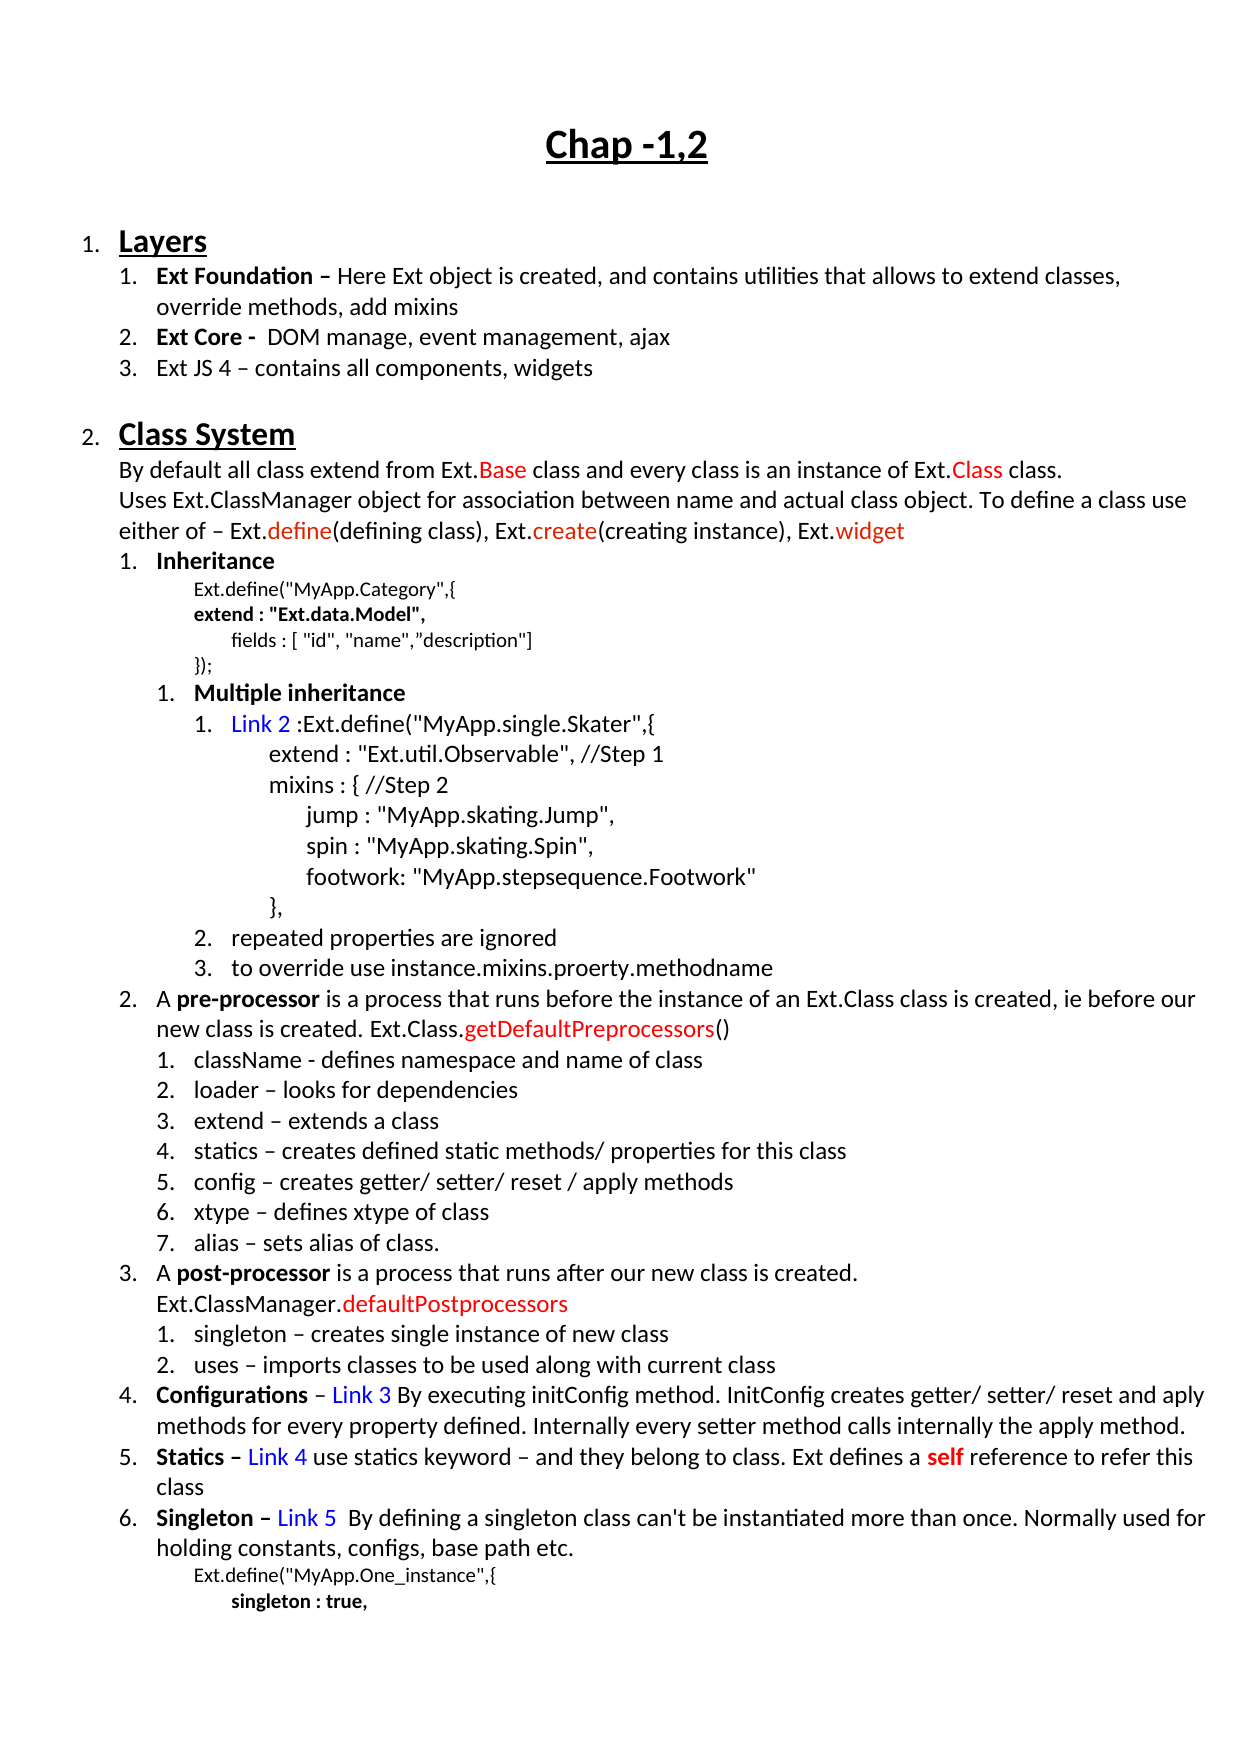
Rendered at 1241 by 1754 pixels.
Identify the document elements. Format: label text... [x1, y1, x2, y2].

list Inheritance [119, 545, 1209, 576]
list A post-processor is a process that runs after our new class is created. Ext.ClassManager.defaultPostprocessors [119, 1257, 1209, 1318]
list Uses Ext.ClassManager object for association between name and actual class object. To define a class use either of – Ext.define(defining class), Ext.create(creating instance), Ext.widget [81, 484, 1209, 545]
list Ext.define("MyApp.One_instance",{ [156, 1563, 1209, 1588]
list Ext.define("MyApp.Category",{ [156, 576, 1209, 601]
list to override use instance.mixins.proerty.methodname [194, 952, 1209, 983]
list jump : "MyApp.skating.Jump", [269, 800, 1209, 830]
list Ext Core - DOM manage, event management, ajax [119, 322, 1209, 352]
list Statics – Link 4 use statics keyword – and they belong to class. Ext defines a self reference to refer this class [119, 1441, 1209, 1502]
list singleton – creates single instance of new class [156, 1318, 1209, 1349]
list Singleton – Link 5 By defining a singleton class can't be instantiated more than once. Normally used for holding constants, configs, base path etc. [119, 1502, 1209, 1563]
list Class System By default all class extend from Ext.Base class and every class is an instance of Ext.Class class. [81, 413, 1209, 484]
list A pre-processor is a process that runs before the instance of an Ext.Class class is created, ie before our new class is created. Ext.Class.getDefaultPreprocessors() [119, 983, 1209, 1044]
list Multiple inheritance [156, 678, 1209, 708]
list Layers [81, 220, 1209, 261]
list statics – creates defined static methods/ properties for this class [156, 1135, 1209, 1166]
list }); [156, 652, 1209, 678]
list repeated properties are ignored [194, 922, 1209, 952]
list alias – sets alias of class. [156, 1227, 1209, 1257]
list Ext JS 4 – contains all components, widgets [119, 352, 1209, 413]
list spin : "MyApp.skating.Spin", [269, 830, 1209, 861]
list loader – looks for dependencies [156, 1074, 1209, 1105]
list footwork: "MyApp.stepsequence.Footwork" [269, 861, 1209, 891]
list }, [231, 891, 1209, 922]
list mixins : { //Step 2 [231, 769, 1209, 800]
list uses – imports classes to be used along with current class [156, 1349, 1209, 1379]
list Configurations – Link 3 By executing initConfig method. InitConfig creates getter/ setter/ reset and aply methods for every property defined. Internally every setter method calls internally the apply method. [119, 1379, 1209, 1441]
list Link 2 :Ext.define("MyApp.single.Skater",{ extend : "Ext.util.Observable", //Step 1 [194, 708, 1209, 769]
list extend : "Ext.data.Model", [156, 601, 1209, 627]
list className - defines namespace and name of class [156, 1044, 1209, 1074]
list extend – extends a class [156, 1105, 1209, 1135]
list fields : [ "id", "name",”description"] [194, 627, 1209, 652]
text Chap -1,2 [44, 118, 1209, 169]
list Ext Foundation – Here Ext object is created, and contains utilities that allows to extend classes, override methods, add mixins [119, 261, 1209, 322]
list xtype – defines xtype of class [156, 1196, 1209, 1227]
list config – creates getter/ setter/ reset / apply methods [156, 1166, 1209, 1196]
list singleton : true, [194, 1588, 1209, 1613]
